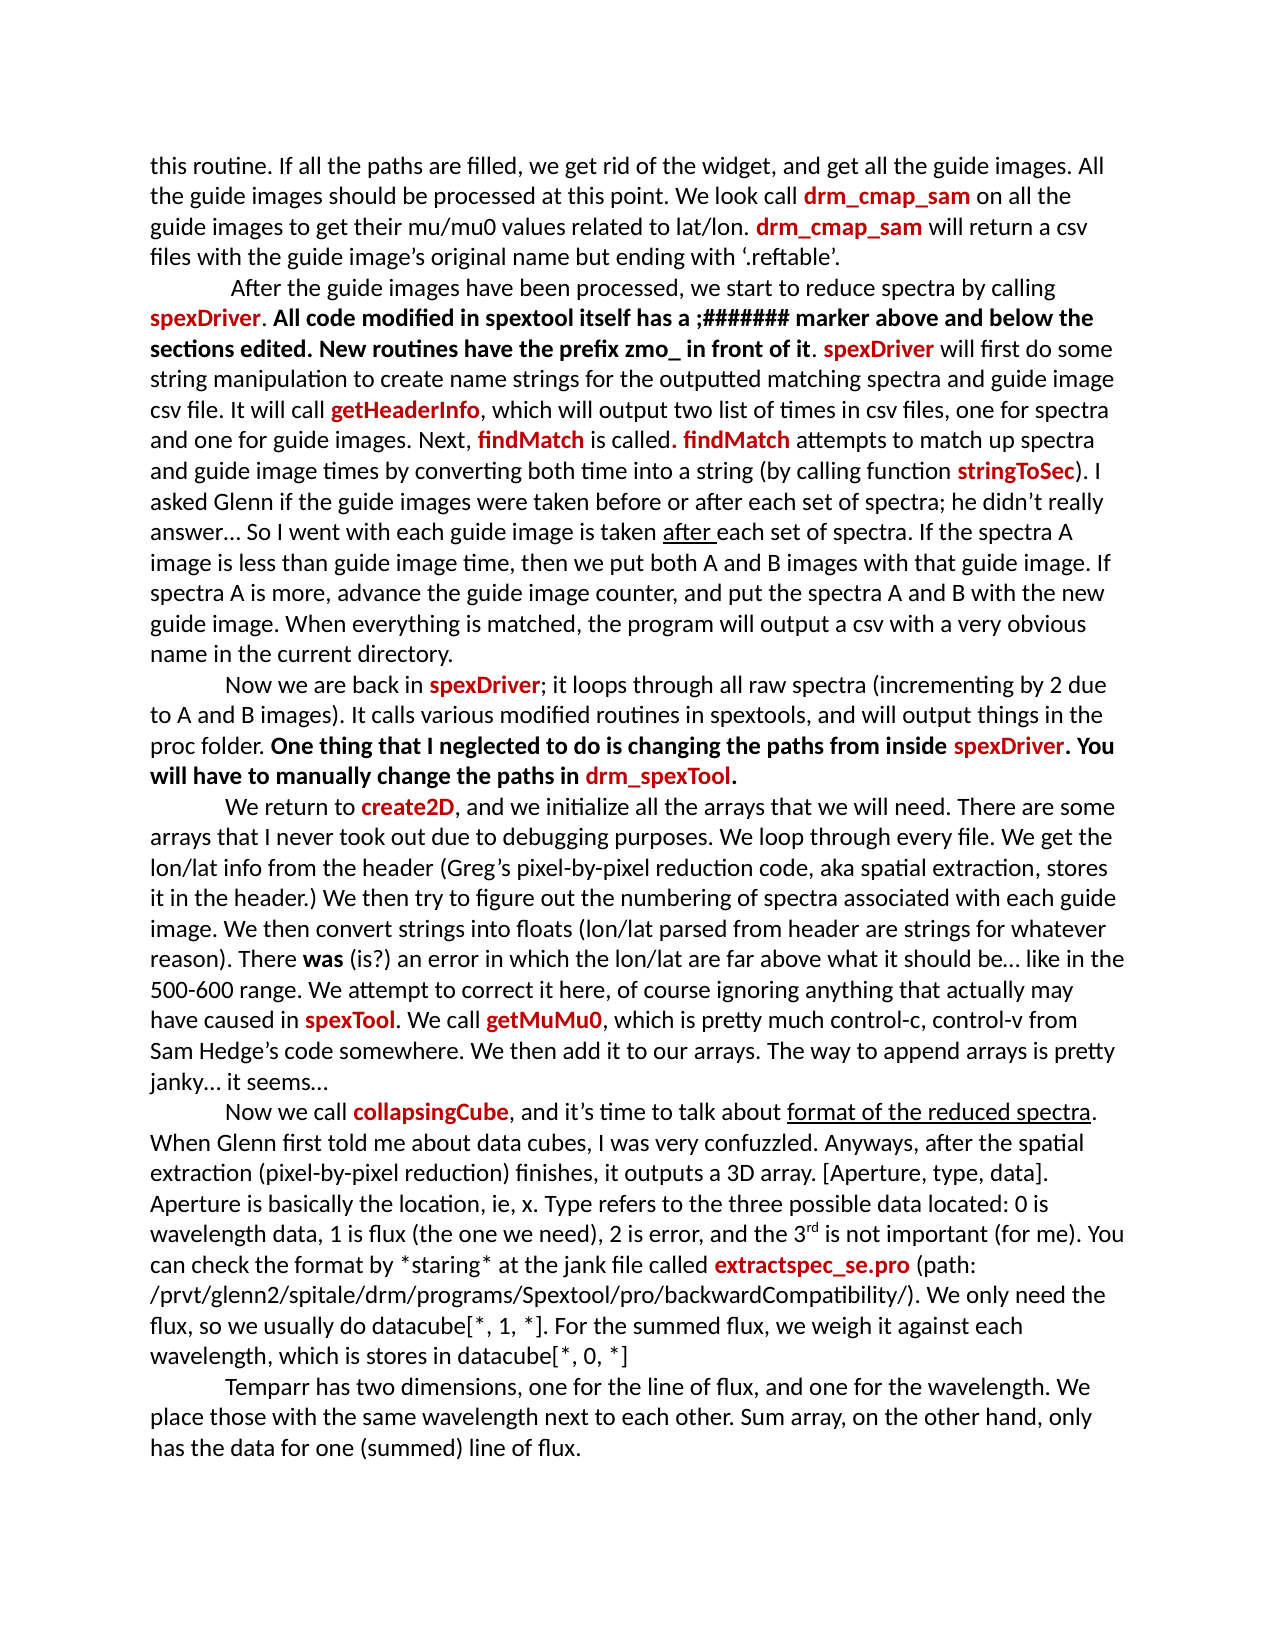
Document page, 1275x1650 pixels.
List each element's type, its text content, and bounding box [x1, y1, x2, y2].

text Now we call collapsingCube, and it’s time to talk about format of the reduced spectra. When Glenn first told me about data cubes, I was very confuzzled. Anyways, after the spatial extraction (pixel-by-pixel reduction) finishes, it outputs a 3D array. [Aperture, type, data]. Aperture is basically the location, ie, x. Type refers to the three possible data located: 0 is wavelength data, 1 is flux (the one we need), 2 is error, and the 3rd is not important (for me). You can check the format by *staring* at the jank file called extractspec_se.pro (path: /prvt/glenn2/spitale/drm/programs/Spextool/pro/backwardCompatibility/). We only need the flux, so we usually do datacube[*, 1, *]. For the summed flux, we weigh it against each wavelength, which is stores in datacube[*, 0, *] [150, 1096, 1125, 1371]
text this routine. If all the paths are filled, we get rid of the widget, and get all the guide images. All the guide images should be processed at this point. We look call drm_cmap_sam on all the guide images to get their mu/mu0 values related to lat/lon. drm_cmap_sam will return a csv files with the guide image’s original name but ending with ‘.reftable’. [150, 150, 1125, 272]
text After the guide images have been processed, we start to reduce spectra by calling spexDriver. All code modified in spextool itself has a ;####### marker above and below the sections edited. New routines have the prefix zmo_ in front of it. spexDriver will first do some string manipulation to create name strings for the outputted matching spectra and guide image csv file. It will call getHeaderInfo, which will output two list of times in csv files, one for spectra and one for guide images. Next, findMatch is called. findMatch attempts to match up spectra and guide image times by converting both time into a string (by calling function stringToSec). I asked Glenn if the guide images were taken before or after each set of spectra; he didn’t really answer… So I went with each guide image is taken after each set of spectra. If the spectra A image is less than guide image time, then we put both A and B images with that guide image. If spectra A is more, advance the guide image counter, and put the spectra A and B with the new guide image. When everything is matched, the program will output a csv with a very obvious name in the current directory. [150, 272, 1125, 669]
text We return to create2D, and we initialize all the arrays that we will need. There are some arrays that I never took out due to debugging purposes. We loop through every file. We get the lon/lat info from the header (Greg’s pixel-by-pixel reduction code, aka spatial extraction, stores it in the header.) We then try to figure out the numbering of spectra associated with each guide image. We then convert strings into floats (lon/lat parsed from header are strings for whatever reason). There was (is?) an error in which the lon/lat are far above what it should be… like in the 500-600 range. We attempt to correct it here, of course ignoring anything that actually may have caused in spexTool. We call getMuMu0, which is pretty much control-c, control-v from Sam Hedge’s code somewhere. We then add it to our arrays. The way to append arrays is pretty janky… it seems… [150, 791, 1125, 1096]
text Temparr has two dimensions, one for the line of flux, and one for the wavelength. We place those with the same wavelength next to each other. Sum array, on the other hand, only has the data for one (summed) line of flux. [150, 1371, 1125, 1462]
text Now we are back in spexDriver; it loops through all raw spectra (incrementing by 2 due to A and B images). It calls various modified routines in spextools, and will output things in the proc folder. One thing that I neglected to do is changing the paths from inside spexDriver. You will have to manually change the paths in drm_spexTool. [150, 669, 1125, 791]
